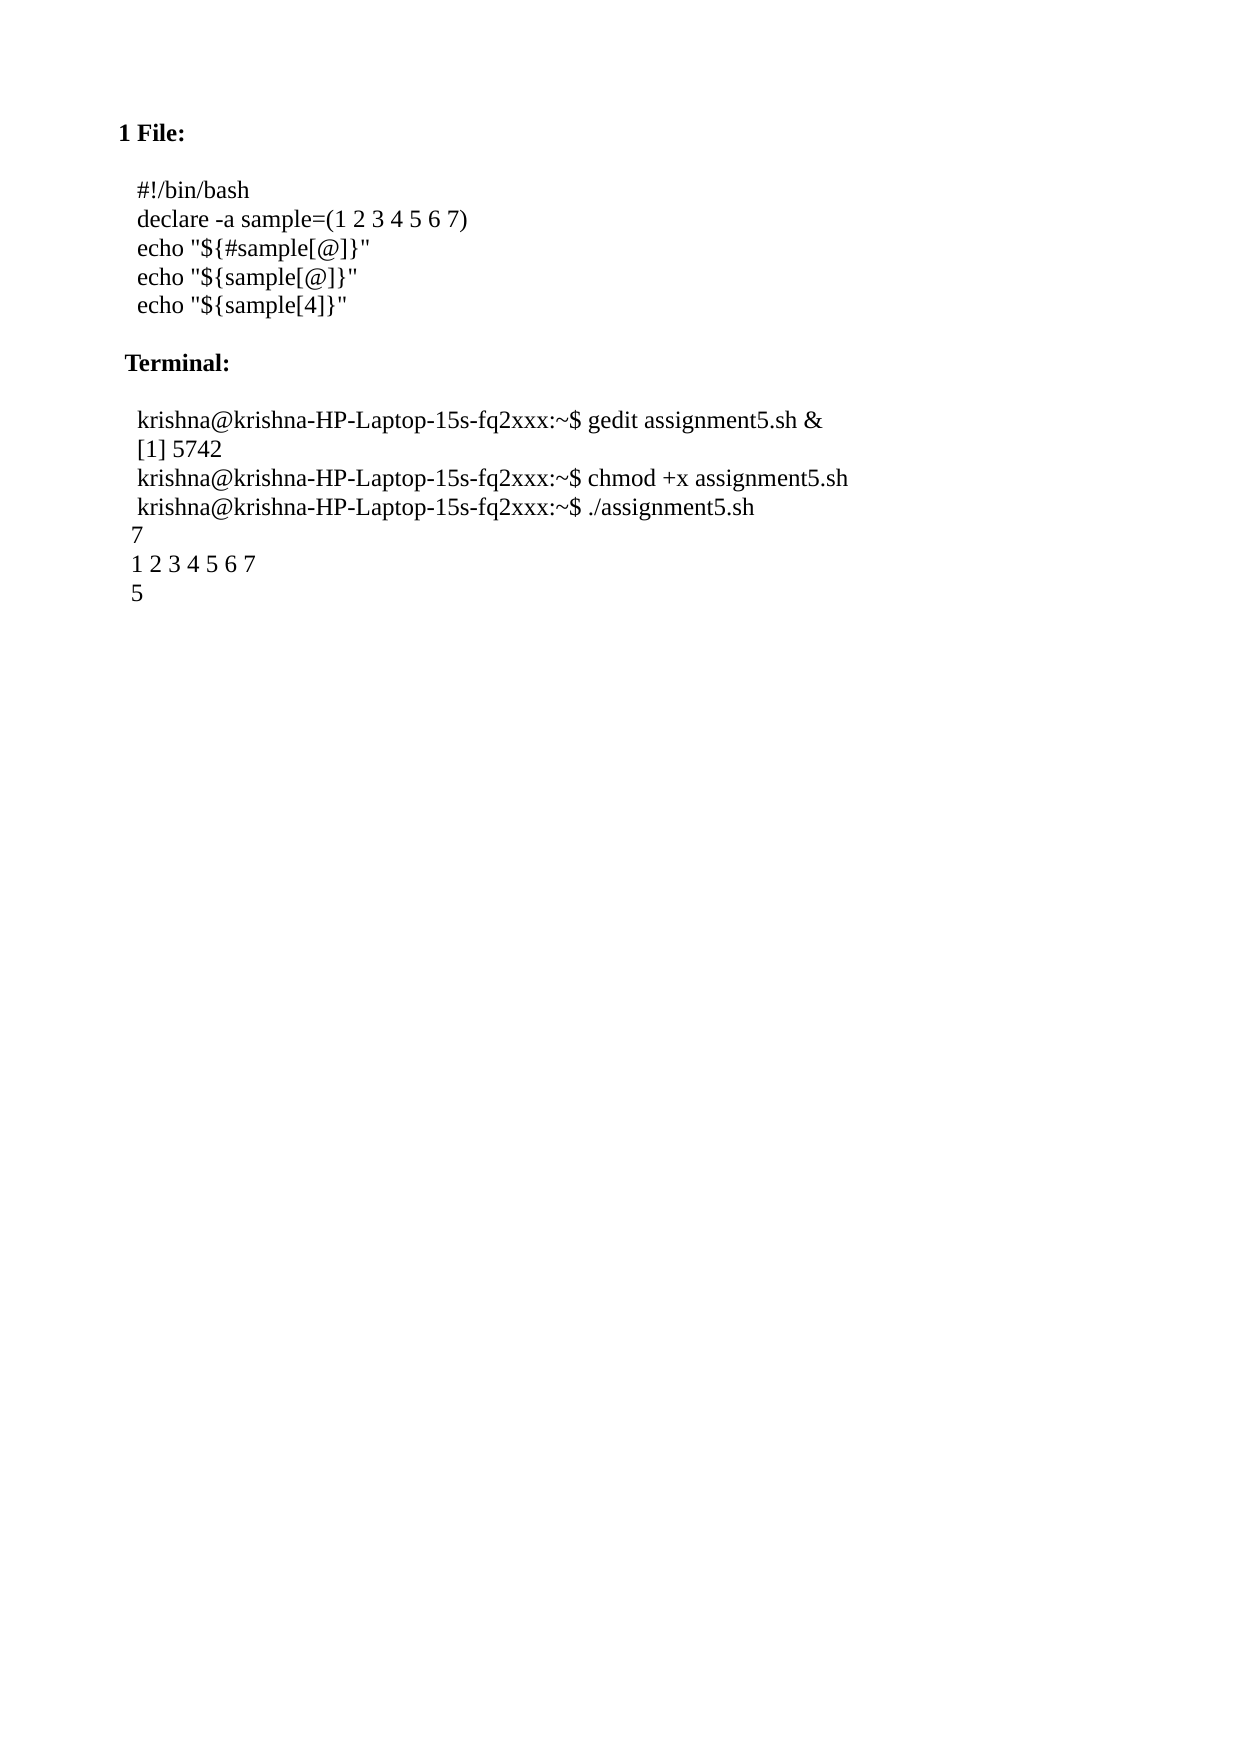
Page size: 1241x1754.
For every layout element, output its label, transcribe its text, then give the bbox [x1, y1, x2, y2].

text 7 [118, 521, 1122, 549]
text #!/bin/bash [118, 176, 1122, 204]
text [1] 5742 [118, 434, 1122, 463]
text echo "${#sample[@]}" [118, 233, 1122, 262]
text Terminal: [118, 348, 1122, 377]
text echo "${sample[@]}" [118, 262, 1122, 291]
text echo "${sample[4]}" [118, 291, 1122, 319]
text 1 2 3 4 5 6 7 [118, 549, 1122, 578]
text krishna@krishna-HP-Laptop-15s-fq2xxx:~$ ./assignment5.sh [118, 492, 1122, 521]
text krishna@krishna-HP-Laptop-15s-fq2xxx:~$ chmod +x assignment5.sh [118, 463, 1122, 492]
text 1 File: [118, 118, 1122, 147]
text krishna@krishna-HP-Laptop-15s-fq2xxx:~$ gedit assignment5.sh & [118, 406, 1122, 434]
text 5 [118, 578, 1122, 607]
text declare -a sample=(1 2 3 4 5 6 7) [118, 204, 1122, 233]
